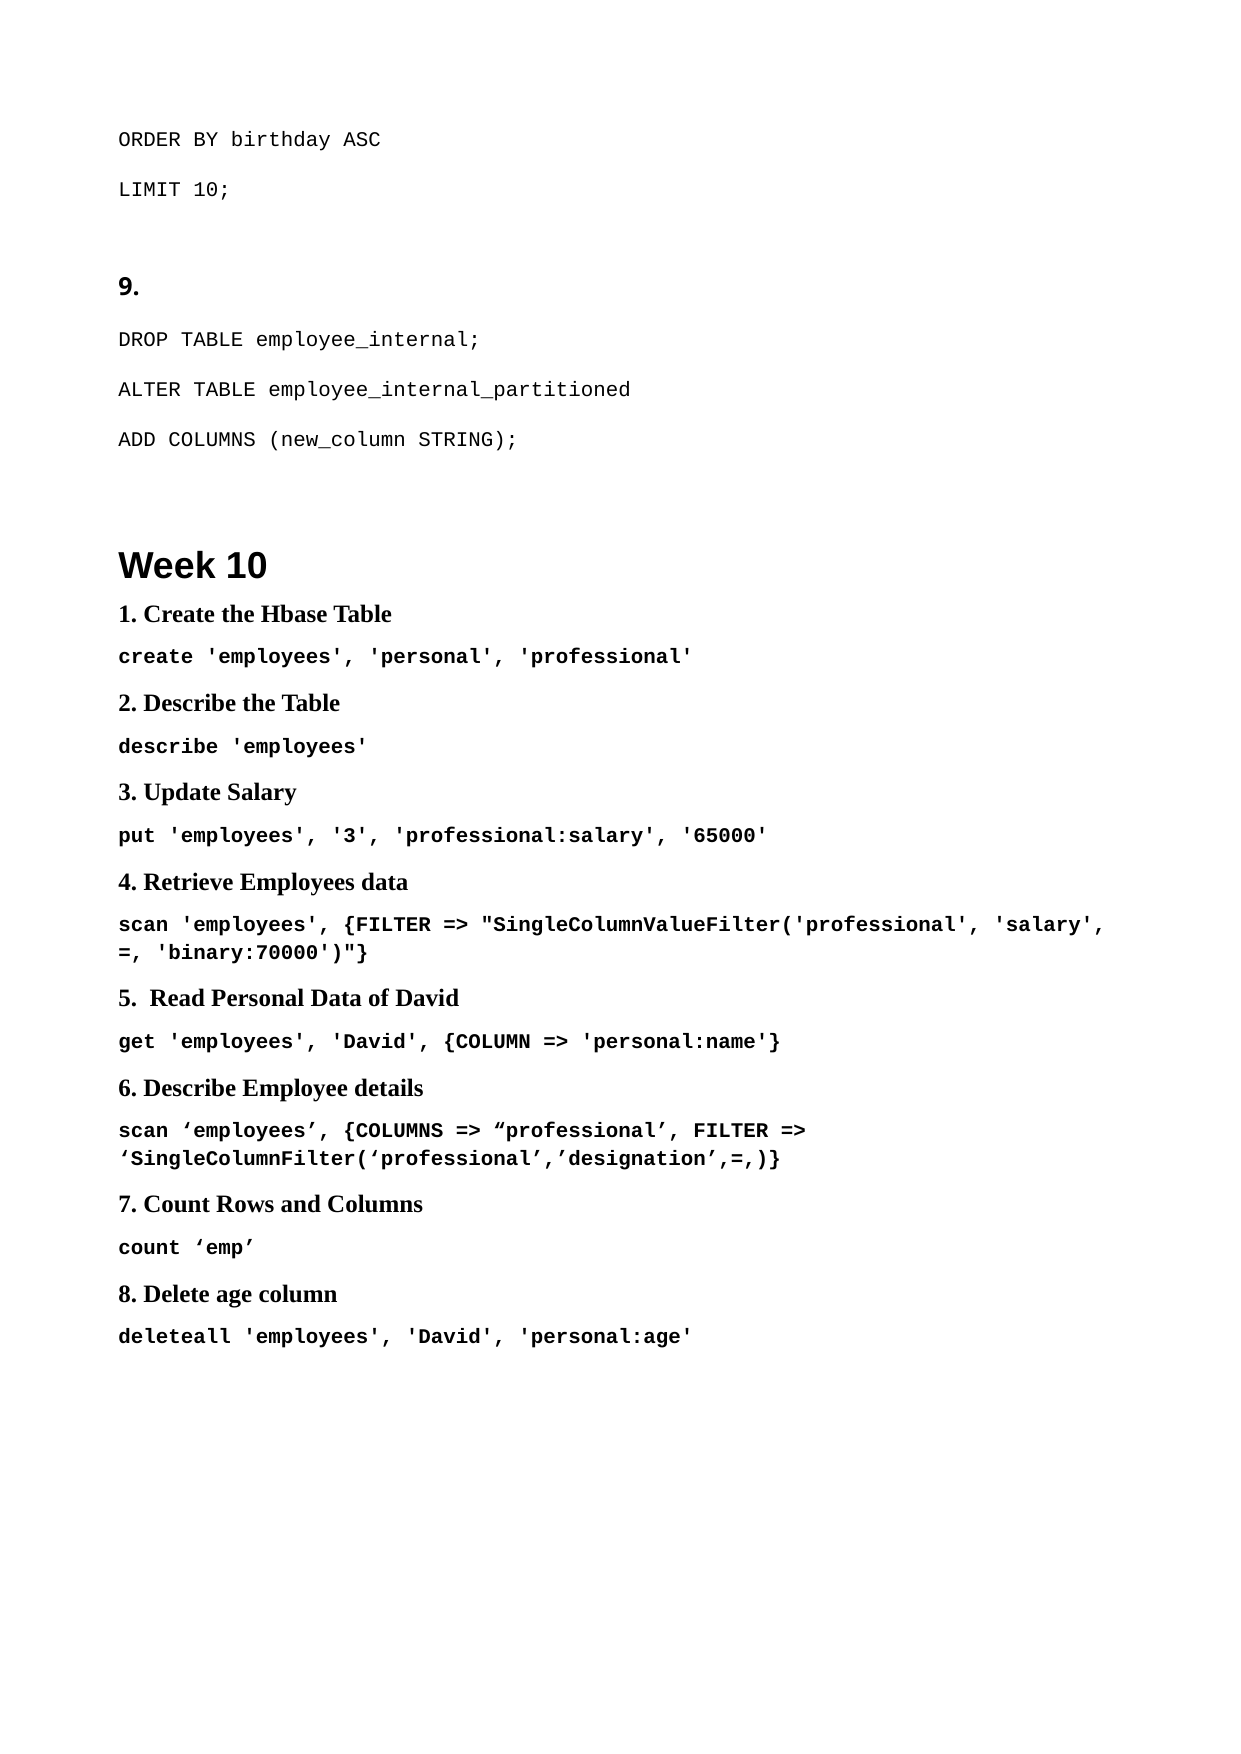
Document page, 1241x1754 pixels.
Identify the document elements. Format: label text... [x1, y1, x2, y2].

text 4. Retrieve Employees data [118, 867, 1122, 896]
text 5. Read Personal Data of David [118, 983, 1122, 1012]
subtitle Week 10 [118, 543, 1122, 586]
text count ‘emp’ [118, 1237, 1122, 1261]
text scan ‘employees’, {COLUMNS => “professional’, FILTER => ‘SingleColumnFilter(‘professional’,’designation’,=,)} [118, 1120, 1122, 1171]
text ORDER BY birthday ASC [118, 118, 1122, 152]
text DROP TABLE employee_internal; [118, 318, 1122, 352]
text get 'employees', 'David', {COLUMN => 'personal:name'} [118, 1031, 1122, 1055]
text describe 'employees' [118, 736, 1122, 759]
text 2. Describe the Table [118, 688, 1122, 717]
text put 'employees', '3', 'professional:salary', '65000' [118, 825, 1122, 849]
text LIMIT 10; [118, 168, 1122, 202]
text create 'employees', 'personal', 'professional' [118, 646, 1122, 670]
text 1. Create the Hbase Table [118, 599, 1122, 627]
text 6. Describe Employee details [118, 1073, 1122, 1102]
text 3. Update Salary [118, 777, 1122, 806]
text 9. [118, 268, 1122, 302]
text ADD COLUMNS (new_column STRING); [118, 418, 1122, 452]
text 7. Count Rows and Columns [118, 1189, 1122, 1218]
text 8. Delete age column [118, 1279, 1122, 1307]
text deleteall 'employees', 'David', 'personal:age' [118, 1326, 1122, 1350]
text ALTER TABLE employee_internal_partitioned [118, 368, 1122, 402]
text scan 'employees', {FILTER => "SingleColumnValueFilter('professional', 'salary', =, 'binary:70000')"} [118, 914, 1122, 965]
